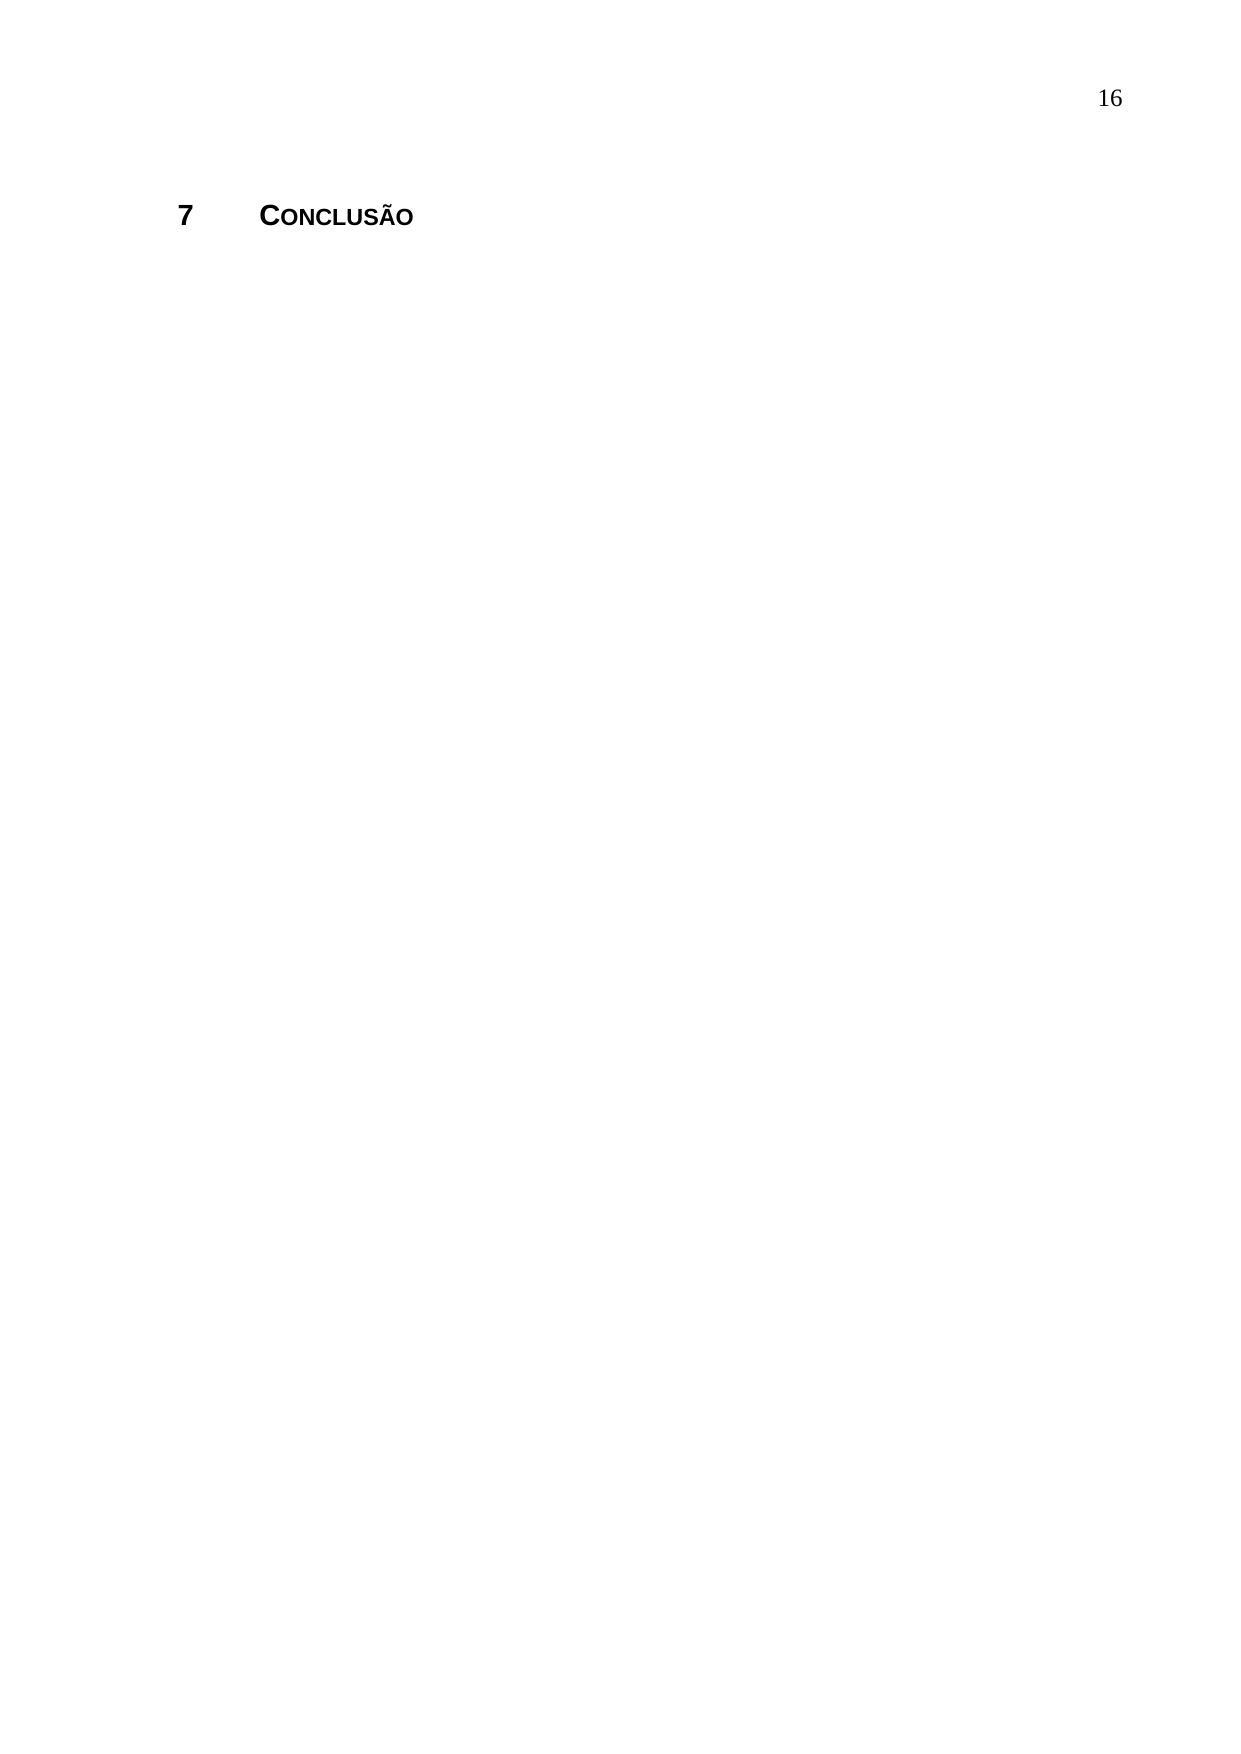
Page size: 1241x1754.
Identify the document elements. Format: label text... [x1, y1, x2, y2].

subtitle Conclusão [177, 198, 1122, 231]
